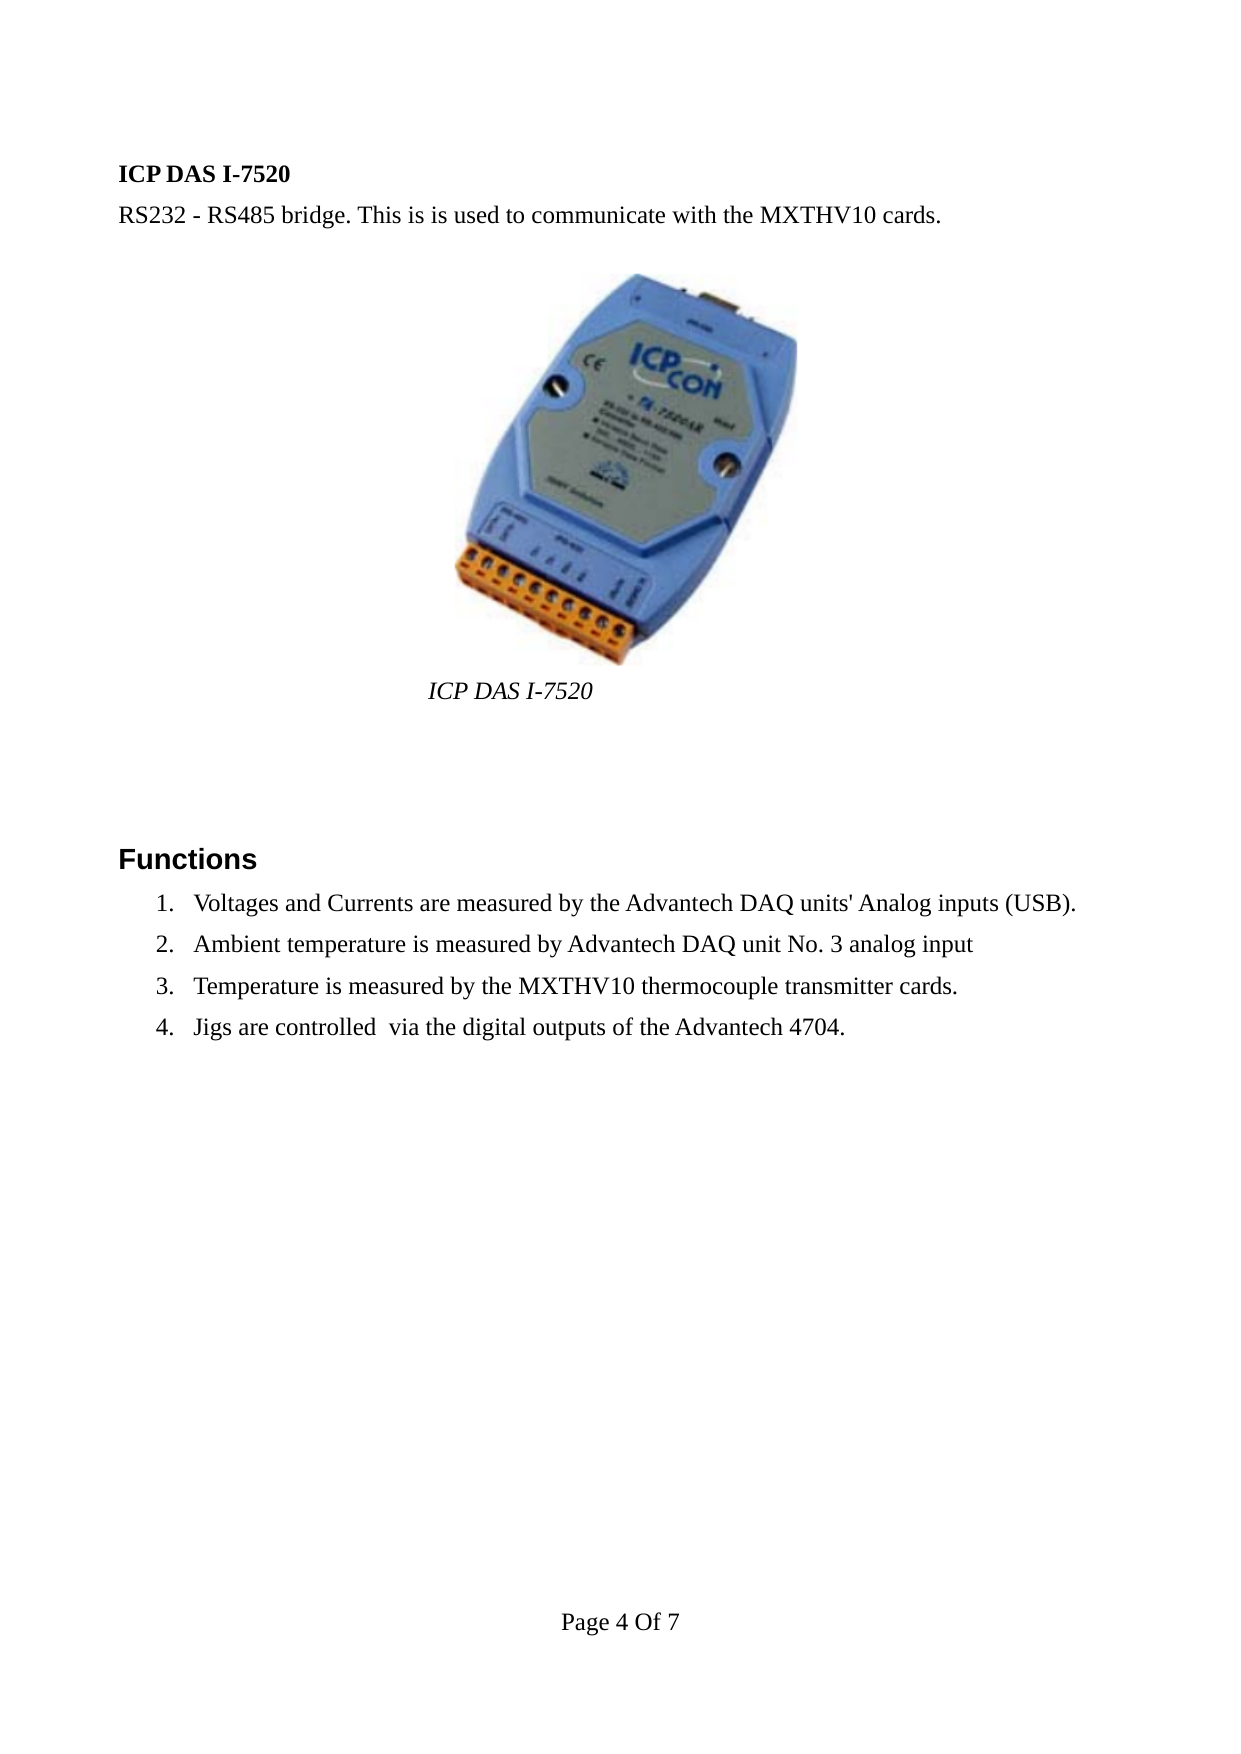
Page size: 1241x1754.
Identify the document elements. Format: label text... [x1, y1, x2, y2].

text ICP DAS I-7520 [118, 159, 1122, 188]
text RS232 - RS485 bridge. This is is used to communicate with the MXTHV10 cards. [118, 201, 1122, 229]
list Ambient temperature is measured by Advantech DAQ unit No. 3 analog input [156, 929, 1122, 958]
text ICP DAS I-7520 [428, 677, 812, 705]
list Voltages and Currents are measured by the Advantech DAQ units' Analog inputs (USB). [156, 888, 1122, 917]
list Jigs are controlled via the digital outputs of the Advantech 4704. [156, 1012, 1122, 1041]
list Temperature is measured by the MXTHV10 thermocouple transmitter cards. [156, 971, 1122, 999]
subtitle Functions [118, 842, 1122, 876]
